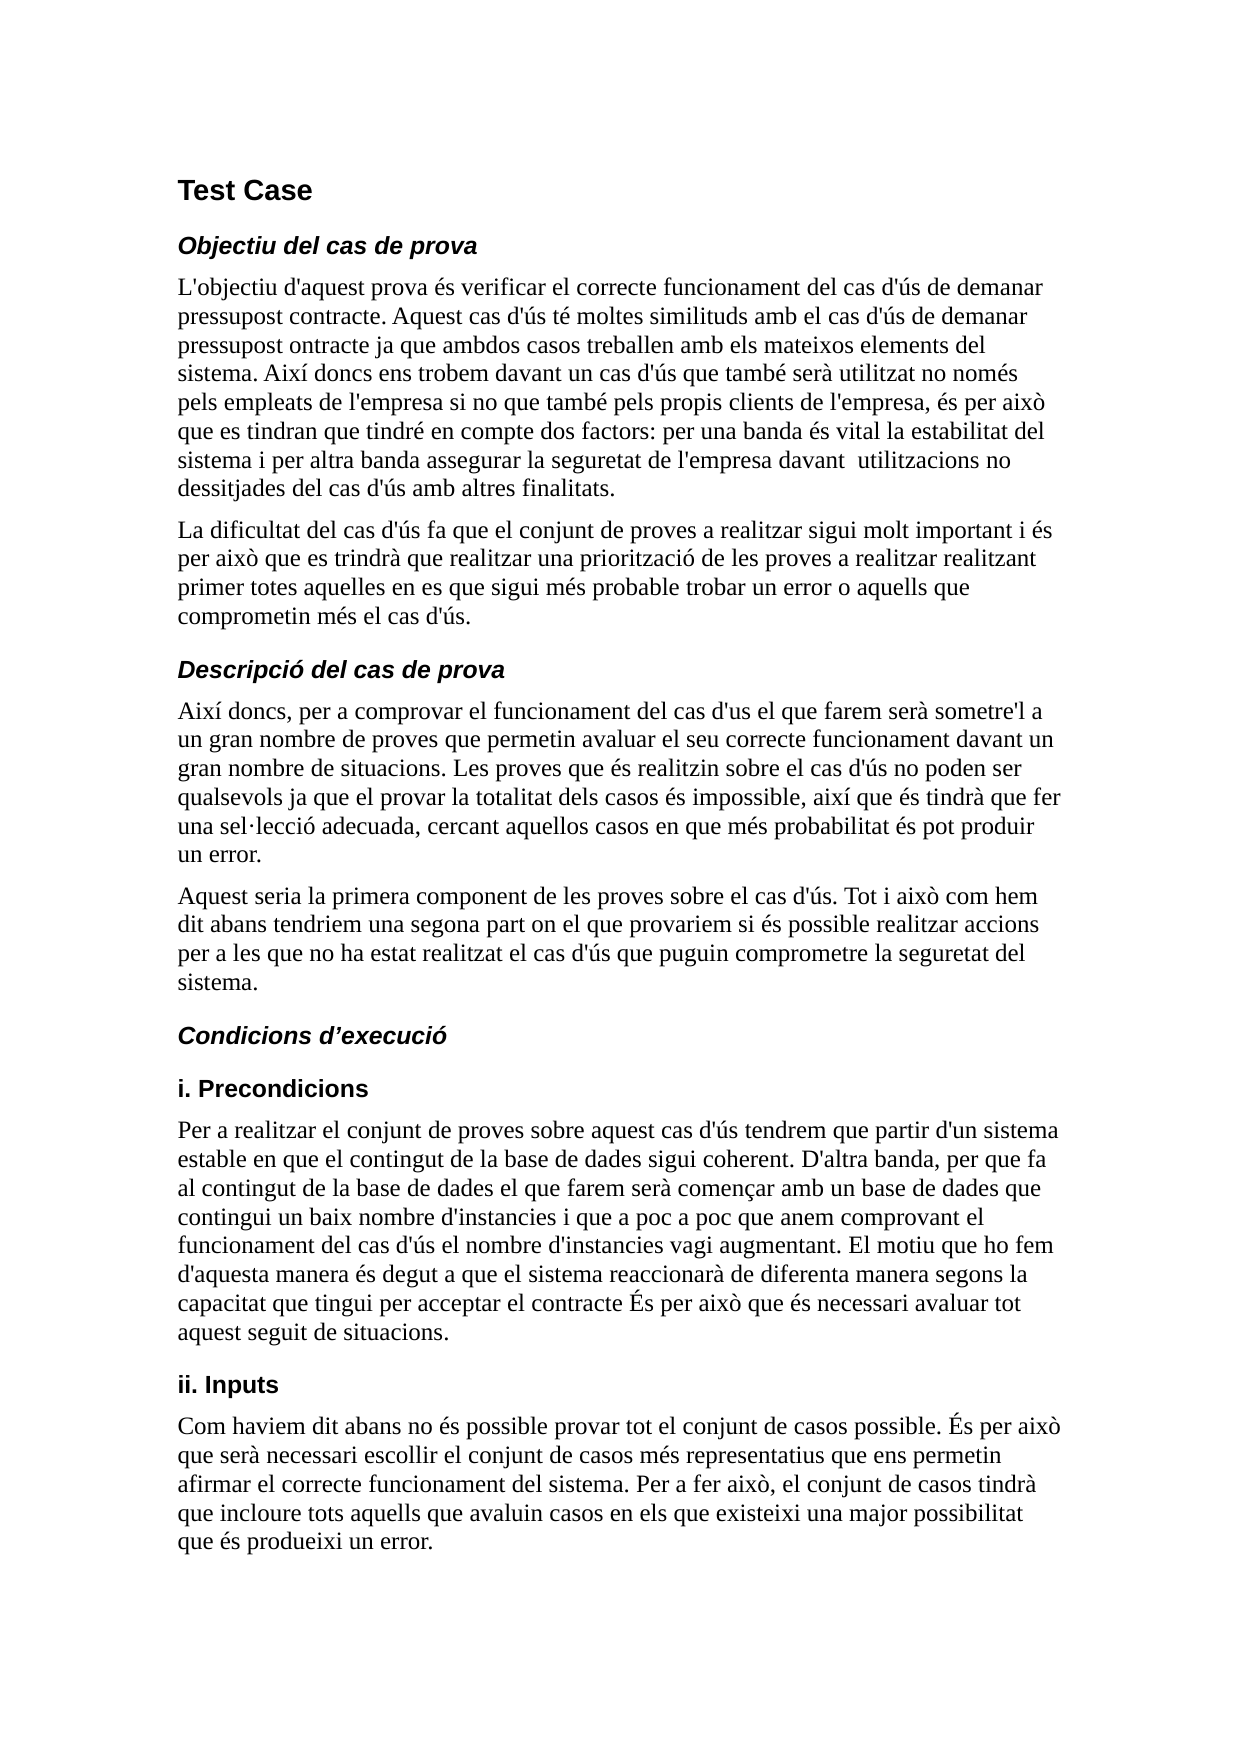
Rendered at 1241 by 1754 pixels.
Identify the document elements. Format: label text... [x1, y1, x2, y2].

text La dificultat del cas d'ús fa que el conjunt de proves a realitzar sigui molt important i és per això que es trindrà que realitzar una priorització de les proves a realitzar realitzant primer totes aquelles en es que sigui més probable trobar un error o aquells que comprometin més el cas d'ús. [177, 515, 1063, 630]
subtitle Test Case [177, 173, 1063, 206]
text Com haviem dit abans no és possible provar tot el conjunt de casos possible. És per això que serà necessari escollir el conjunt de casos més representatius que ens permetin afirmar el correcte funcionament del sistema. Per a fer això, el conjunt de casos tindrà que incloure tots aquells que avaluin casos en els que existeixi una major possibilitat que és produeixi un error. [177, 1411, 1063, 1555]
subtitle Condicions d’execució [177, 1021, 1063, 1049]
text Aquest seria la primera component de les proves sobre el cas d'ús. Tot i això com hem dit abans tendriem una segona part on el que provariem si és possible realitzar accions per a les que no ha estat realitzat el cas d'ús que puguin comprometre la seguretat del sistema. [177, 881, 1063, 996]
text Per a realitzar el conjunt de proves sobre aquest cas d'ús tendrem que partir d'un sistema estable en que el contingut de la base de dades sigui coherent. D'altra banda, per que fa al contingut de la base de dades el que farem serà començar amb un base de dades que contingui un baix nombre d'instancies i que a poc a poc que anem comprovant el funcionament del cas d'ús el nombre d'instancies vagi augmentant. El motiu que ho fem d'aquesta manera és degut a que el sistema reaccionarà de diferenta manera segons la capacitat que tingui per acceptar el contracte És per això que és necessari avaluar tot aquest seguit de situacions. [177, 1115, 1063, 1345]
subtitle ii. Inputs [177, 1370, 1063, 1399]
text Així doncs, per a comprovar el funcionament del cas d'us el que farem serà sometre'l a un gran nombre de proves que permetin avaluar el seu correcte funcionament davant un gran nombre de situacions. Les proves que és realitzin sobre el cas d'ús no poden ser qualsevols ja que el provar la totalitat dels casos és impossible, així que és tindrà que fer una sel·lecció adecuada, cercant aquellos casos en que més probabilitat és pot produir un error. [177, 696, 1063, 868]
subtitle i. Precondicions [177, 1074, 1063, 1103]
subtitle Descripció del cas de prova [177, 655, 1063, 683]
text L'objectiu d'aquest prova és verificar el correcte funcionament del cas d'ús de demanar pressupost contracte. Aquest cas d'ús té moltes similituds amb el cas d'ús de demanar pressupost ontracte ja que ambdos casos treballen amb els mateixos elements del sistema. Així doncs ens trobem davant un cas d'ús que també serà utilitzat no només pels empleats de l'empresa si no que també pels propis clients de l'empresa, és per això que es tindran que tindré en compte dos factors: per una banda és vital la estabilitat del sistema i per altra banda assegurar la seguretat de l'empresa davant utilitzacions no dessitjades del cas d'ús amb altres finalitats. [177, 272, 1063, 502]
subtitle Objectiu del cas de prova [177, 231, 1063, 260]
